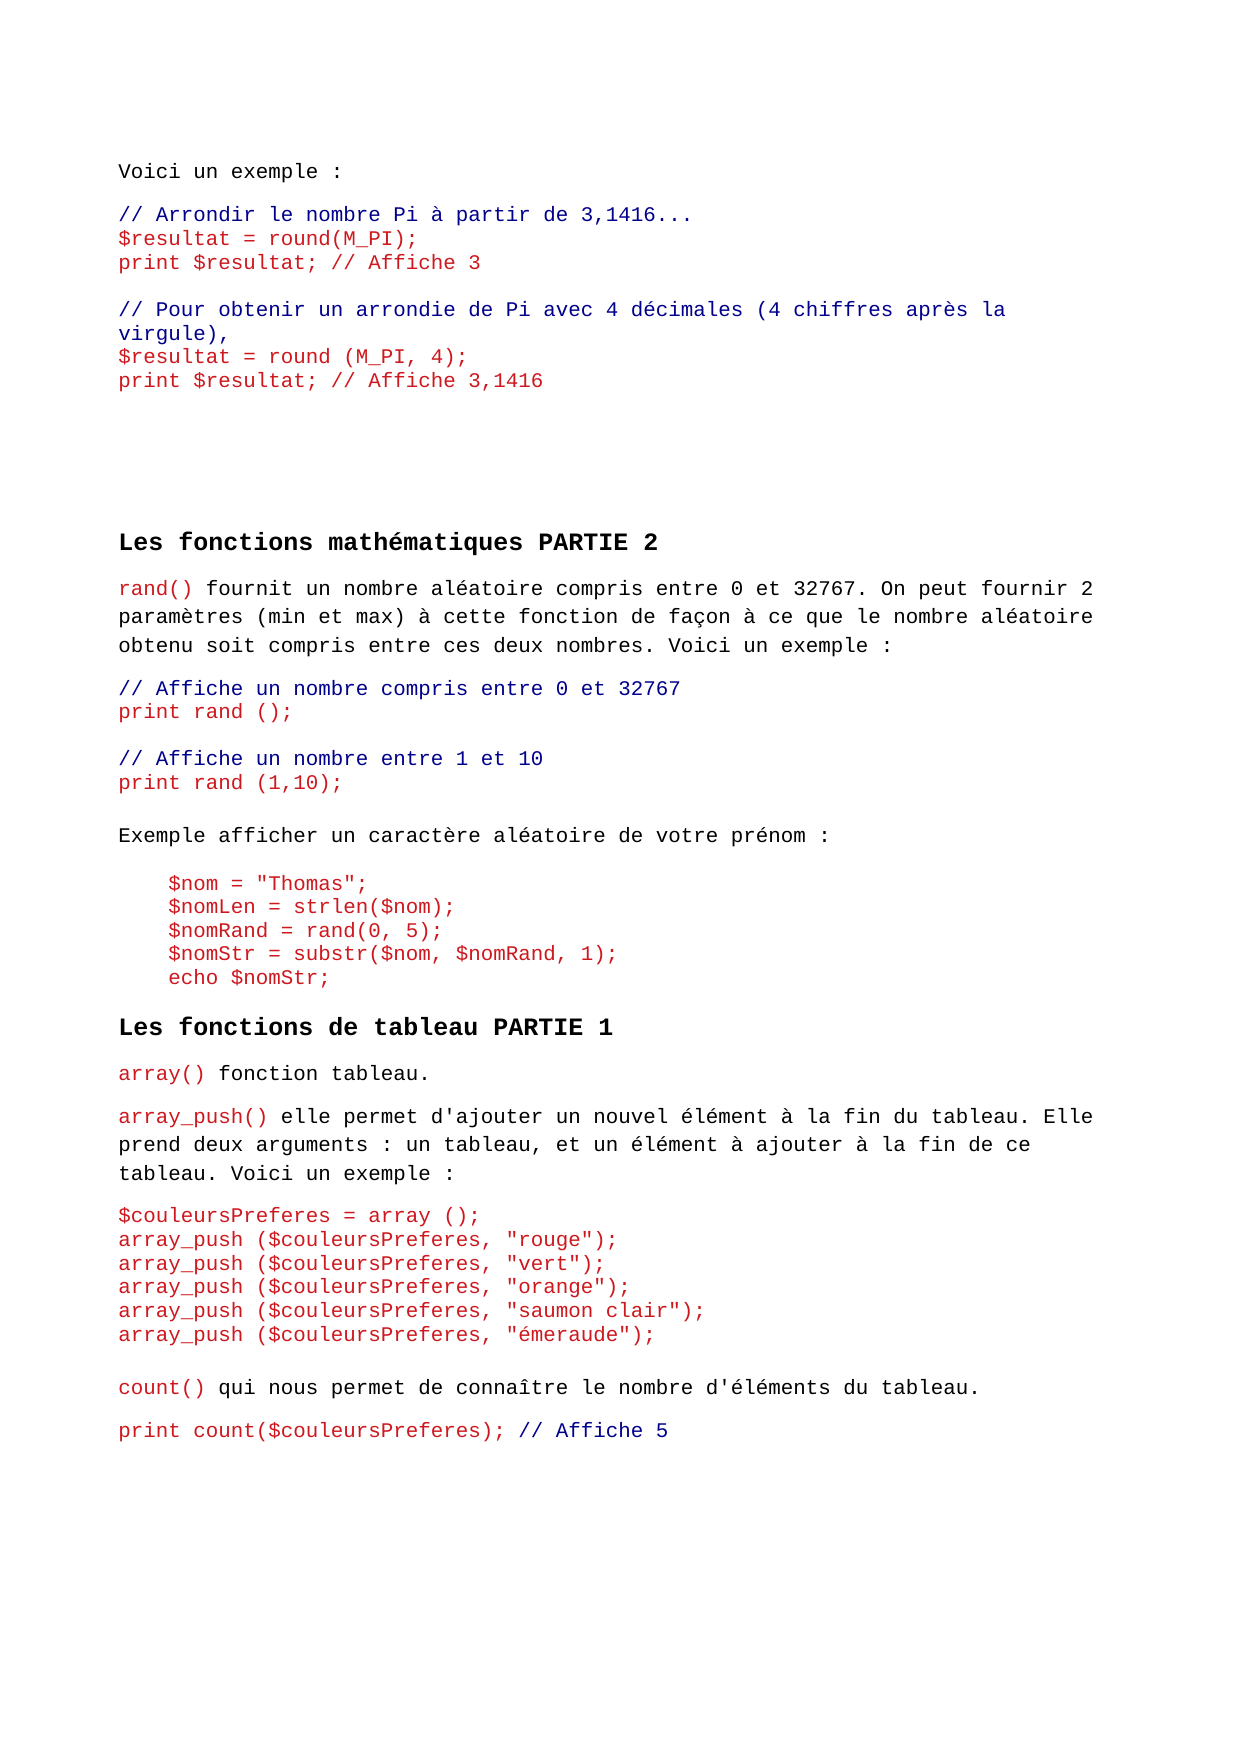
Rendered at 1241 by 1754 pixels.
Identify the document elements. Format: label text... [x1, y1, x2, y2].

text // Arrondir le nombre Pi à partir de 3,1416... [118, 204, 1122, 228]
text // Pour obtenir un arrondie de Pi avec 4 décimales (4 chiffres après la virgule), [118, 299, 1122, 346]
text Les fonctions de tableau PARTIE 1 [118, 1014, 1122, 1043]
text Les fonctions mathématiques PARTIE 2 [118, 529, 1122, 558]
text array_push ($couleursPreferes, "vert"); [118, 1253, 1122, 1276]
text // Affiche un nombre compris entre 0 et 32767 [118, 677, 1122, 701]
text print $resultat; // Affiche 3 [118, 252, 1122, 275]
text array_push ($couleursPreferes, "rouge"); [118, 1229, 1122, 1253]
text print count($couleursPreferes); // Affiche 5 [118, 1420, 1122, 1443]
text print $resultat; // Affiche 3,1416 [118, 370, 1122, 394]
text print rand (1,10); [118, 772, 1122, 796]
text array_push ($couleursPreferes, "saumon clair"); [118, 1300, 1122, 1324]
text // Affiche un nombre entre 1 et 10 [118, 748, 1122, 772]
text $resultat = round (M_PI, 4); [118, 346, 1122, 370]
text $nomStr = substr($nom, $nomRand, 1); [118, 943, 1122, 967]
text array_push ($couleursPreferes, "émeraude"); [118, 1324, 1122, 1347]
text Exemple afficher un caractère aléatoire de votre prénom : [118, 825, 1122, 849]
text $nomRand = rand(0, 5); [118, 920, 1122, 943]
text array_push ($couleursPreferes, "orange"); [118, 1276, 1122, 1300]
text rand() fournit un nombre aléatoire compris entre 0 et 32767. On peut fournir 2 paramètres (min et max) à cette fonction de façon à ce que le nombre aléatoire obtenu soit compris entre ces deux nombres. Voici un exemple : [118, 578, 1122, 658]
text echo $nomStr; [118, 967, 1122, 991]
text count() qui nous permet de connaître le nombre d'éléments du tableau. [118, 1377, 1122, 1400]
text $resultat = round(M_PI); [118, 228, 1122, 252]
text ­print rand (); [118, 701, 1122, 725]
text Voici un exemple : [118, 162, 1122, 185]
text $couleursPreferes = array (); [118, 1205, 1122, 1229]
text array_push() elle permet d'ajouter un nouvel élément à la fin du tableau. Elle prend deux arguments : un tableau, et un élément à ajouter à la fin de ce tableau. Voici un exemple : [118, 1106, 1122, 1186]
text $nom = "Thomas"; [118, 872, 1122, 896]
text $nomLen = strlen($nom); [118, 896, 1122, 920]
text array() fonction tableau. [118, 1063, 1122, 1087]
